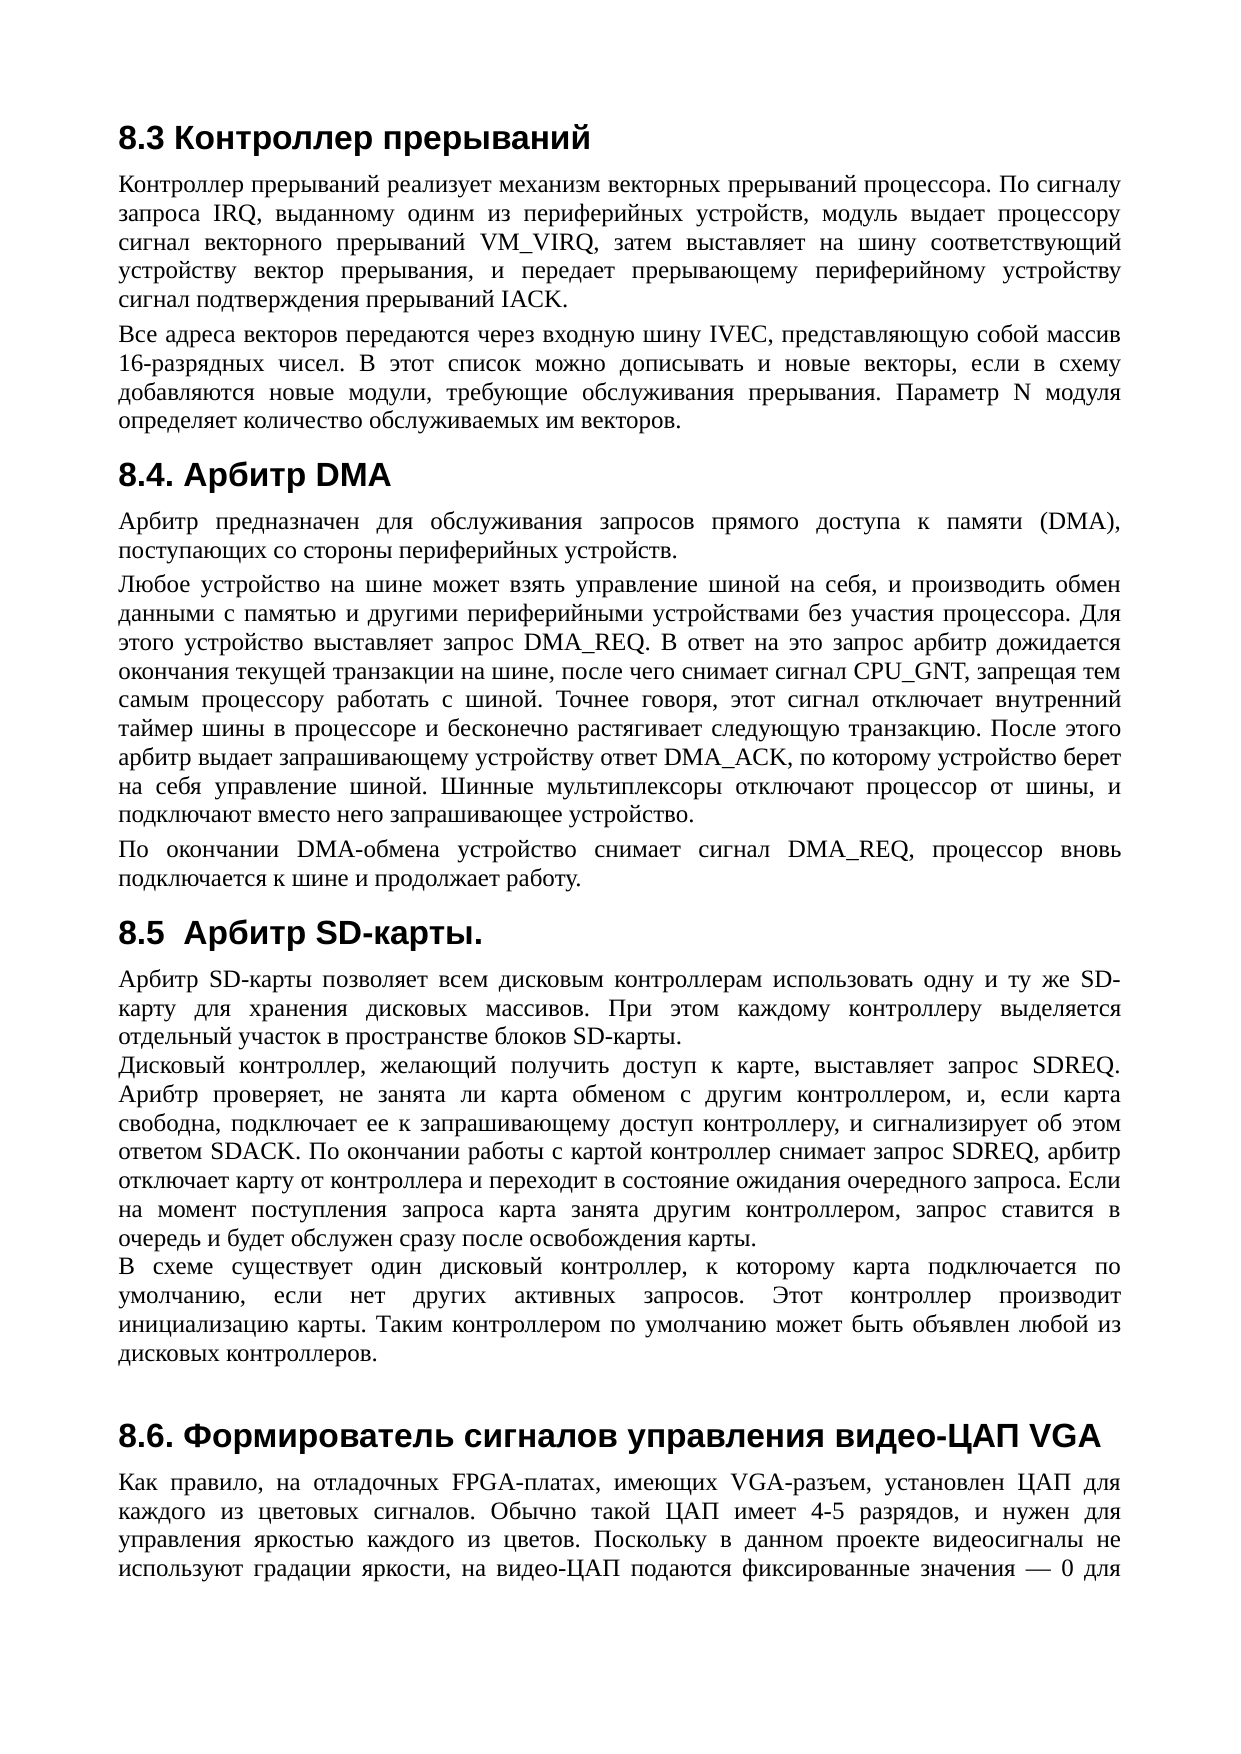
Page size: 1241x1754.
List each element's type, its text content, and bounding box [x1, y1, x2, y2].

subtitle 8.6. Формирователь сигналов управления видео-ЦАП VGA [118, 1416, 1122, 1454]
text Контроллер прерываний реализует механизм векторных прерываний процессора. По сигналу запроса IRQ, выданному одинм из периферийных устройств, модуль выдает процессору сигнал векторного прерываний VM_VIRQ, затем выставляет на шину соответствующий устройству вектор прерывания, и передает прерывающему периферийному устройству сигнал подтверждения прерываний IACK. [118, 169, 1122, 313]
text По окончании DMA-обмена устройство снимает сигнал DMA_REQ, процессор вновь подключается к шине и продолжает работу. [118, 834, 1122, 892]
text В схеме существует один дисковый контроллер, к которому карта подключается по умолчанию, если нет других активных запросов. Этот контроллер производит инициализацию карты. Таким контроллером по умолчанию может быть объявлен любой из дисковых контроллеров. [118, 1251, 1122, 1366]
text Все адреса векторов передаются через входную шину IVEC, представляющую собой массив 16-разрядных чисел. В этот список можно дописывать и новые векторы, если в схему добавляются новые модули, требующие обслуживания прерывания. Параметр N модуля определяет количество обслуживаемых им векторов. [118, 319, 1122, 434]
text Арбитр предназначен для обслуживания запросов прямого доступа к памяти (DMA), поступающих со стороны периферийных устройств. [118, 506, 1122, 563]
subtitle 8.3 Контроллер прерываний [118, 118, 1122, 157]
text Дисковый контроллер, желающий получить доступ к карте, выставляет запрос SDREQ. Арибтр проверяет, не занята ли карта обменом с другим контроллером, и, если карта свободна, подключает ее к запрашивающему доступ контроллеру, и сигнализирует об этом ответом SDACK. По окончании работы с картой контроллер снимает запрос SDREQ, арбитр отключает карту от контроллера и переходит в состояние ожидания очередного запроса. Если на момент поступления запроса карта занята другим контроллером, запрос ставится в очередь и будет обслужен сразу после освобождения карты. [118, 1050, 1122, 1251]
subtitle 8.4. Арбитр DMA [118, 455, 1122, 493]
subtitle 8.5 Арбитр SD-карты. [118, 913, 1122, 951]
text Любое устройство на шине может взять управление шиной на себя, и производить обмен данными с памятью и другими периферийными устройствами без участия процессора. Для этого устройство выставляет запрос DMA_REQ. В ответ на это запрос арбитр дожидается окончания текущей транзакции на шине, после чего снимает сигнал CPU_GNT, запрещая тем самым процессору работать с шиной. Точнее говоря, этот сигнал отключает внутренний таймер шины в процессоре и бесконечно растягивает следующую транзакцию. После этого арбитр выдает запрашивающему устройству ответ DMA_ACK, по которому устройство берет на себя управление шиной. Шинные мультиплексоры отключают процессор от шины, и подключают вместо него запрашивающее устройство. [118, 569, 1122, 828]
text Как правило, на отладочных FPGA-платах, имеющих VGA-разъем, установлен ЦАП для каждого из цветовых сигналов. Обычно такой ЦАП имеет 4-5 разрядов, и нужен для управления яркостью каждого из цветов. Поскольку в данном проекте видеосигналы не используют градации яркости, на видео-ЦАП подаются фиксированные значения — 0 для [118, 1467, 1122, 1582]
text Арбитр SD-карты позволяет всем дисковым контроллерам использовать одну и ту же SD-карту для хранения дисковых массивов. При этом каждому контроллеру выделяется отдельный участок в пространстве блоков SD-карты. [118, 964, 1122, 1050]
